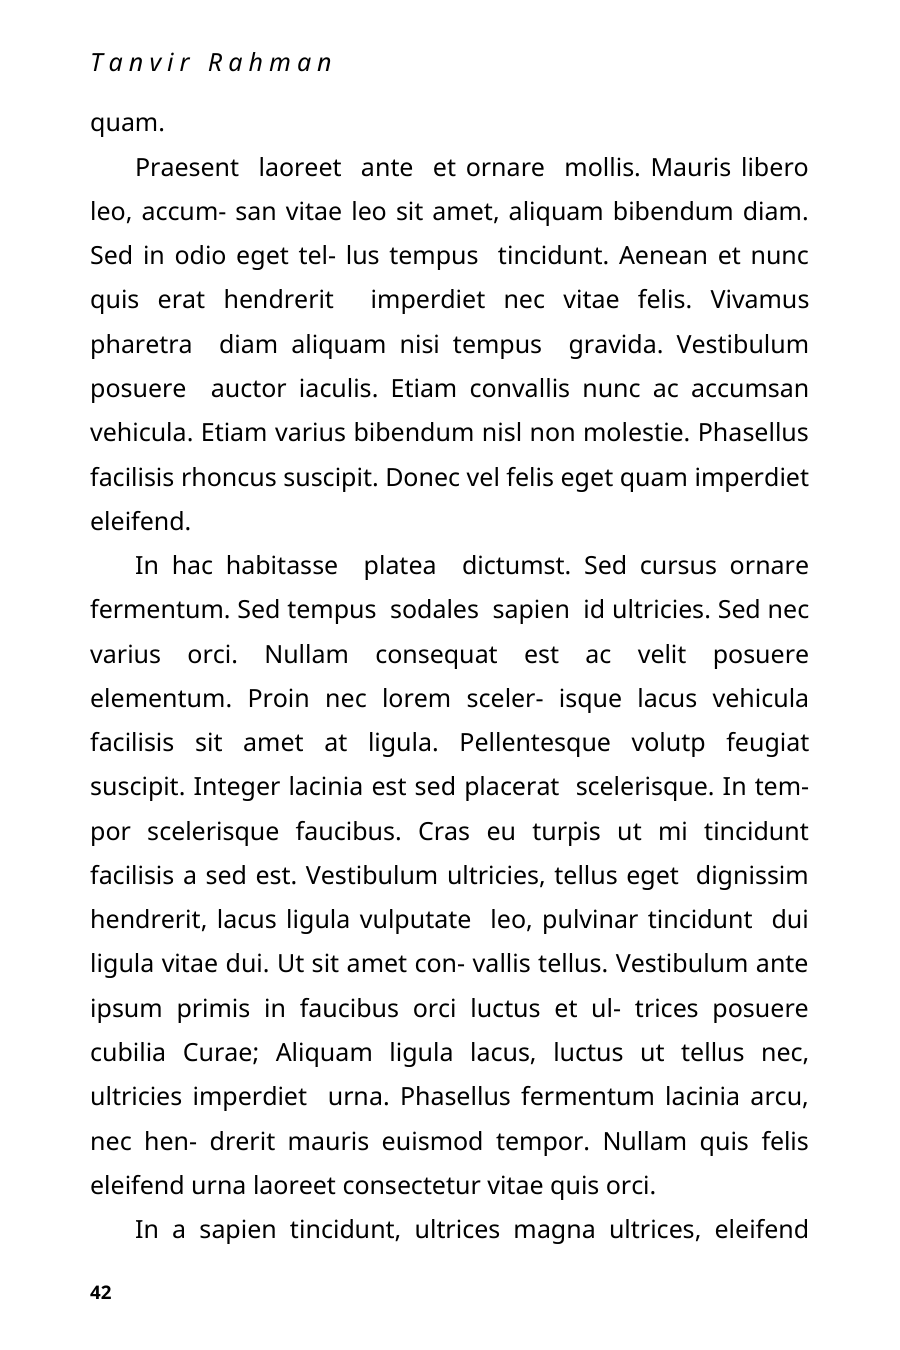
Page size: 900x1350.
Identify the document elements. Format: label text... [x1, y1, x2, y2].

text Praesent laoreet ante et ornare mollis. Mauris libero leo, accum- san vitae leo sit amet, aliquam bibendum diam. Sed in odio eget tel- lus tempus tincidunt. Aenean et nunc quis erat hendrerit imperdiet nec vitae felis. Vivamus pharetra diam aliquam nisi tempus gravida. Vestibulum posuere auctor iaculis. Etiam convallis nunc ac accumsan vehicula. Etiam varius bibendum nisl non molestie. Phasellus facilisis rhoncus suscipit. Donec vel felis eget quam imperdiet eleifend. [90, 149, 810, 537]
text quam. [90, 105, 810, 139]
text In a sapien tincidunt, ultrices magna ultrices, eleifend [90, 1212, 810, 1246]
text In hac habitasse platea dictumst. Sed cursus ornare fermentum. Sed tempus sodales sapien id ultricies. Sed nec varius orci. Nullam consequat est ac velit posuere elementum. Proin nec lorem sceler- isque lacus vehicula facilisis sit amet at ligula. Pellentesque volutp feugiat suscipit. Integer lacinia est sed placerat scelerisque. In tem- por scelerisque faucibus. Cras eu turpis ut mi tincidunt facilisis a sed est. Vestibulum ultricies, tellus eget dignissim hendrerit, lacus ligula vulputate leo, pulvinar tincidunt dui ligula vitae dui. Ut sit amet con- vallis tellus. Vestibulum ante ipsum primis in faucibus orci luctus et ul- trices posuere cubilia Curae; Aliquam ligula lacus, luctus ut tellus nec, ultricies imperdiet urna. Phasellus fermentum lacinia arcu, nec hen- drerit mauris euismod tempor. Nullam quis felis eleifend urna laoreet consectetur vitae quis orci. [90, 548, 810, 1202]
